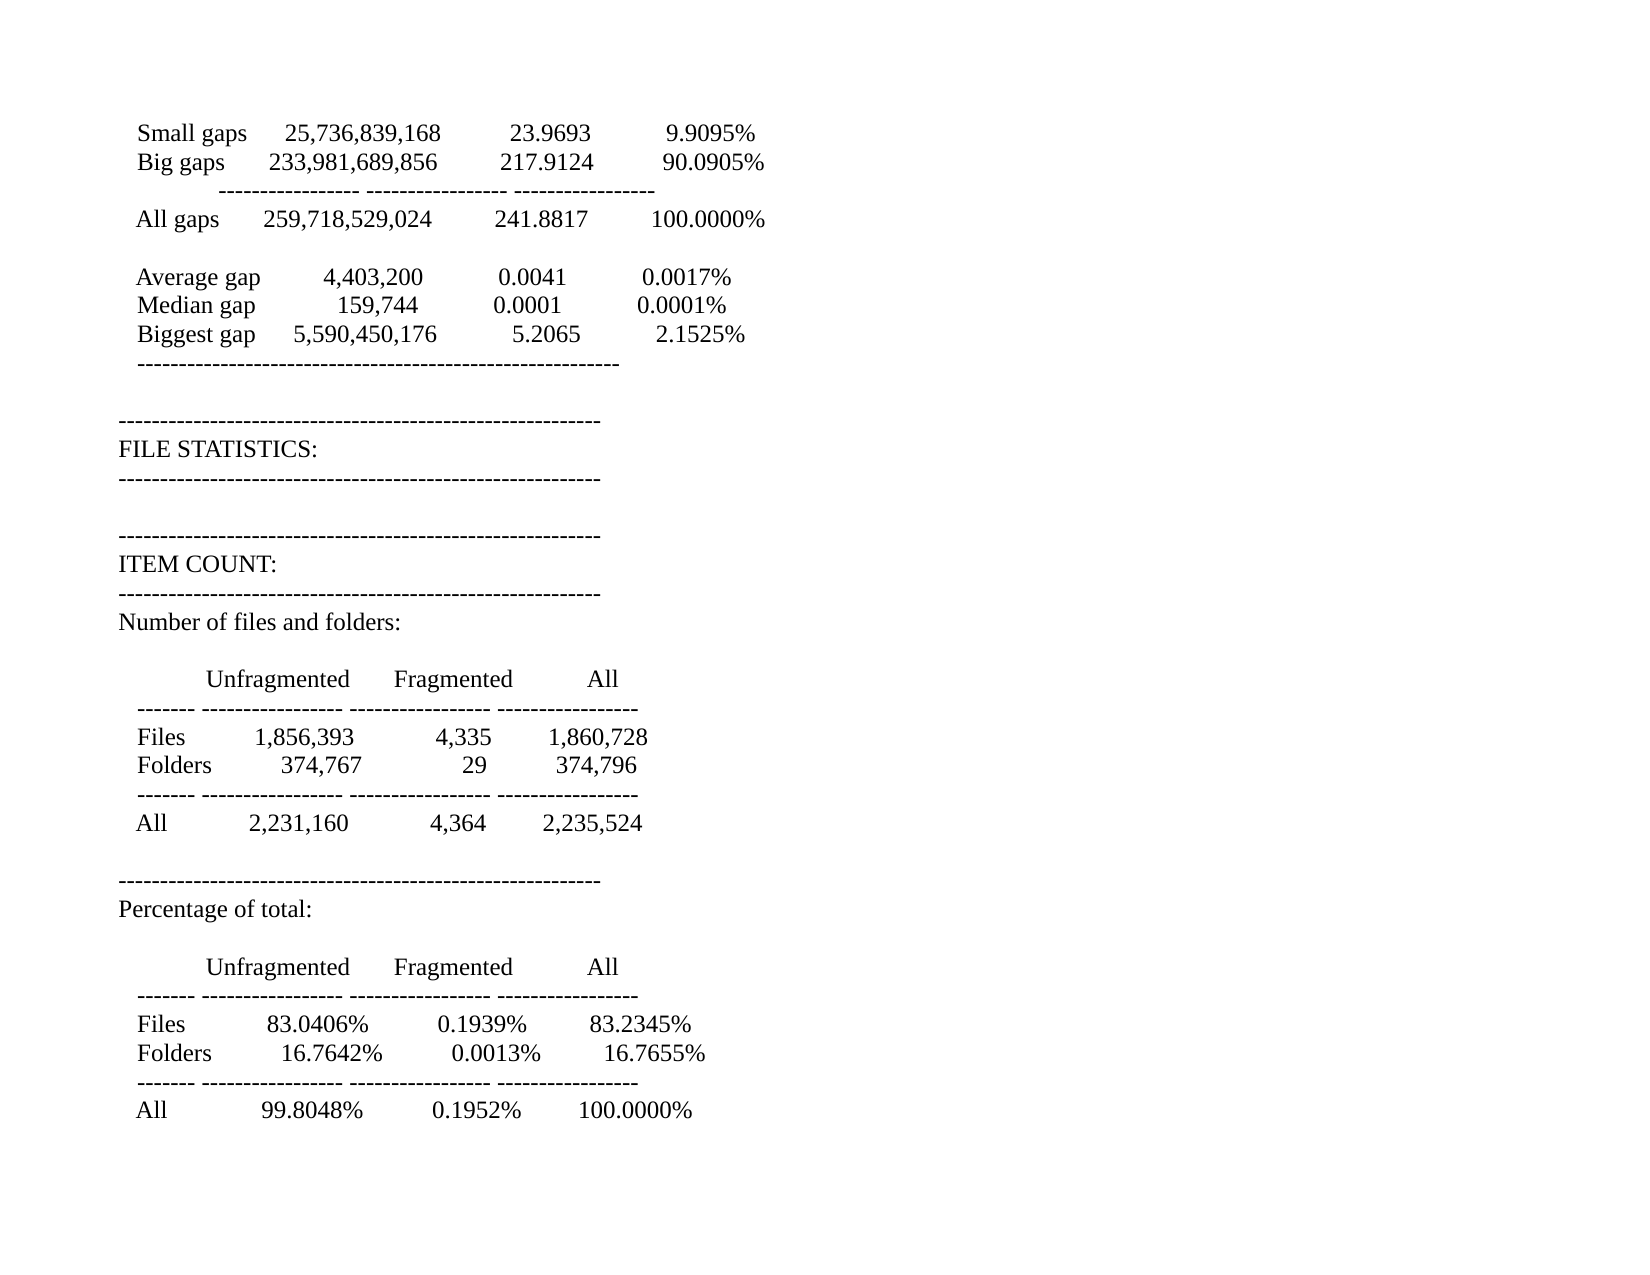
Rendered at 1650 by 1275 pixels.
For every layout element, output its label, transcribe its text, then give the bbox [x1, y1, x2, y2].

text Files 1,856,393 4,335 1,860,728 [118, 722, 1532, 751]
text FILE STATISTICS: [118, 434, 1532, 463]
text Biggest gap 5,590,450,176 5.2065 2.1525% [118, 319, 1532, 348]
text ---------------------------------------------------------- [118, 521, 1532, 549]
text ------- ----------------- ----------------- ----------------- [118, 981, 1532, 1009]
text Folders 16.7642% 0.0013% 16.7655% [118, 1038, 1532, 1067]
text ---------------------------------------------------------- [118, 578, 1532, 607]
text Average gap 4,403,200 0.0041 0.0017% [118, 262, 1532, 291]
text ---------------------------------------------------------- [118, 866, 1532, 894]
text Median gap 159,744 0.0001 0.0001% [118, 291, 1532, 319]
text Folders 374,767 29 374,796 [118, 751, 1532, 779]
text All 2,231,160 4,364 2,235,524 [118, 808, 1532, 837]
text Small gaps 25,736,839,168 23.9693 9.9095% [118, 118, 1532, 147]
text ---------------------------------------------------------- [118, 463, 1532, 492]
text ------- ----------------- ----------------- ----------------- [118, 693, 1532, 722]
text Unfragmented Fragmented All [118, 952, 1532, 981]
text ITEM COUNT: [118, 549, 1532, 578]
text Number of files and folders: [118, 607, 1532, 636]
text Files 83.0406% 0.1939% 83.2345% [118, 1009, 1532, 1038]
text All 99.8048% 0.1952% 100.0000% [118, 1096, 1532, 1124]
text All gaps 259,718,529,024 241.8817 100.0000% [118, 204, 1532, 233]
text ----------------- ----------------- ----------------- [118, 176, 1532, 204]
text Big gaps 233,981,689,856 217.9124 90.0905% [118, 147, 1532, 176]
text ------- ----------------- ----------------- ----------------- [118, 1067, 1532, 1096]
text ------- ----------------- ----------------- ----------------- [118, 779, 1532, 808]
text ---------------------------------------------------------- [118, 348, 1532, 377]
text ---------------------------------------------------------- [118, 406, 1532, 434]
text Percentage of total: [118, 894, 1532, 923]
text Unfragmented Fragmented All [118, 664, 1532, 693]
